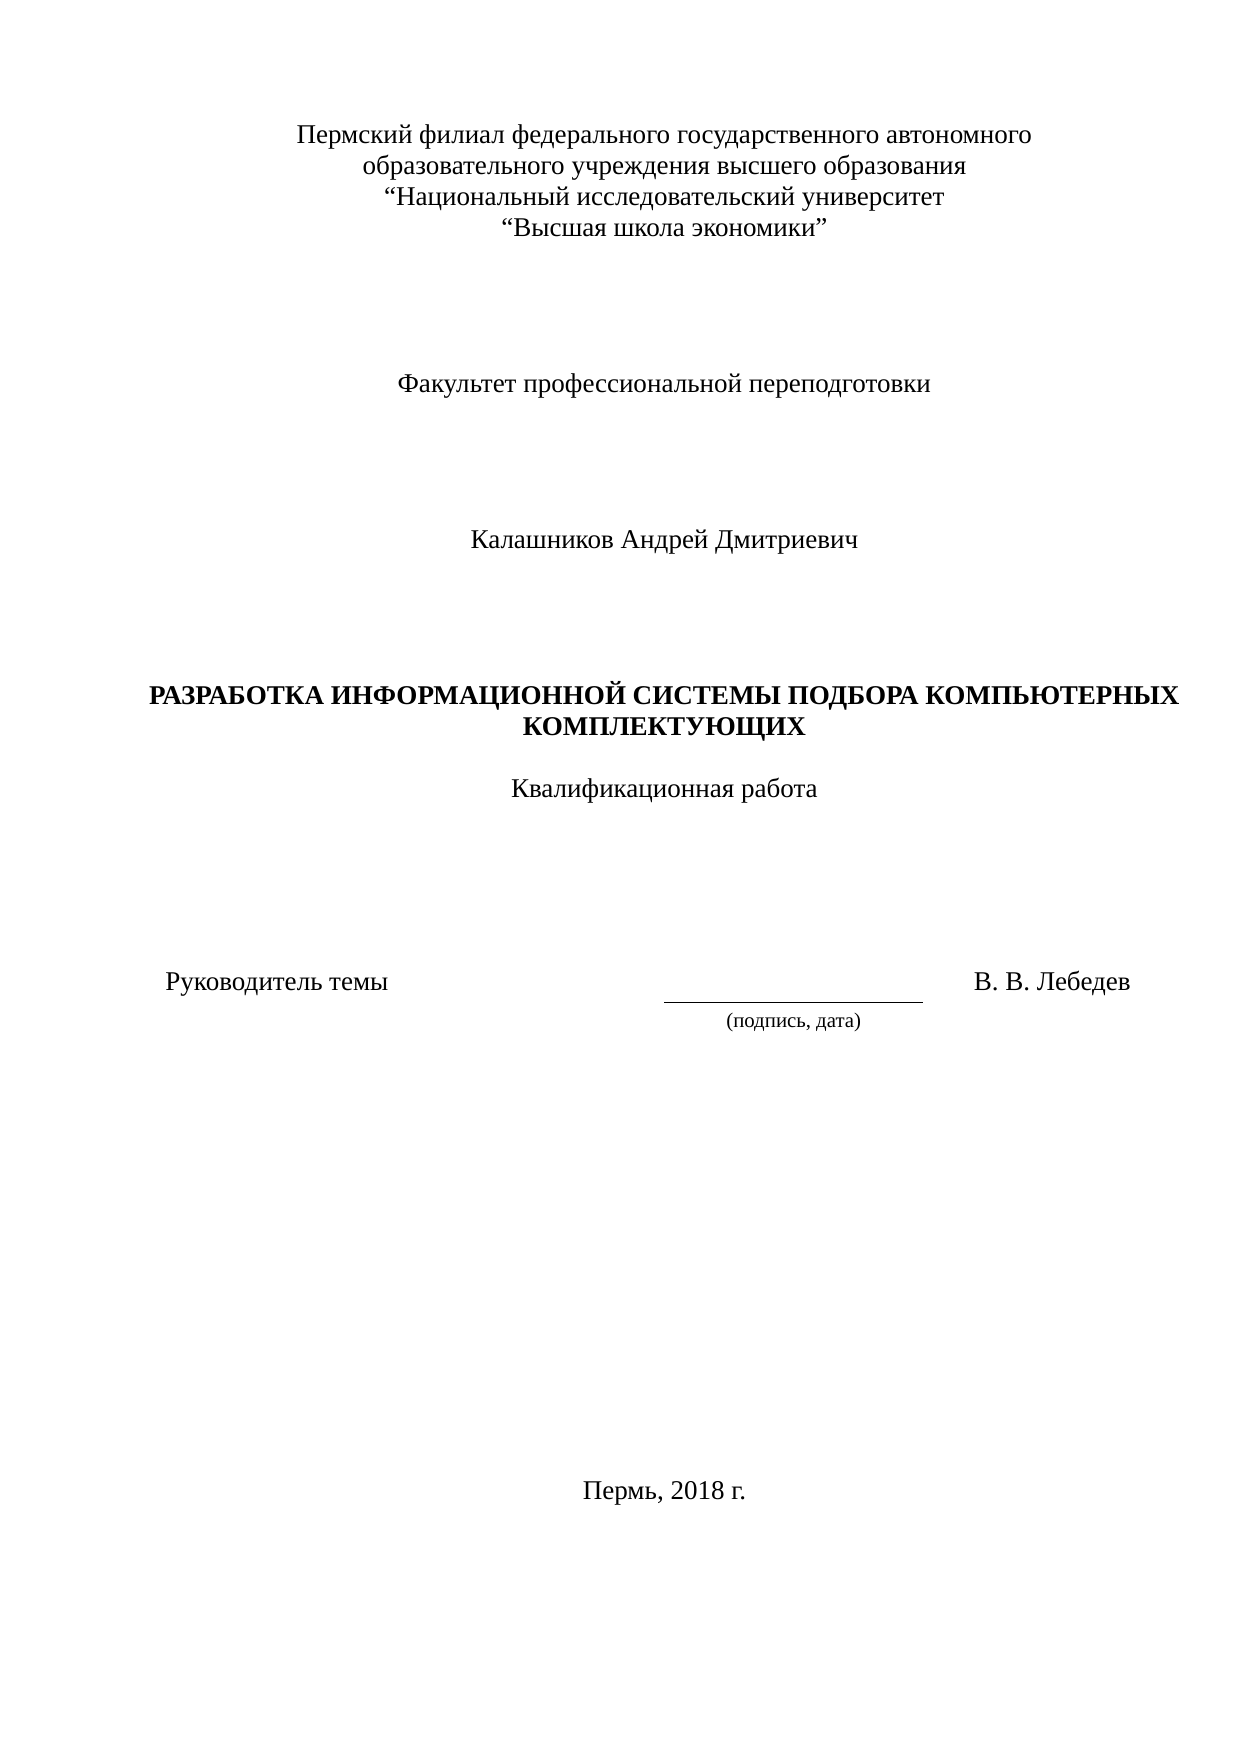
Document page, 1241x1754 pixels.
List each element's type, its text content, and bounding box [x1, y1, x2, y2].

text Пермь, 2018 г. [148, 1474, 1181, 1505]
table_cell [923, 1002, 1181, 1038]
table_cell (подпись, дата) [664, 1003, 923, 1038]
table_header В. В. Лебедев [923, 959, 1181, 1002]
table_header [406, 959, 664, 1002]
table_cell [148, 1002, 406, 1038]
text Квалификационная работа [148, 772, 1181, 803]
table_header [664, 959, 923, 1002]
text Калашников Андрей Дмитриевич [148, 523, 1181, 554]
text РАЗРАБОТКА ИНФОРМАЦИОННОЙ СИСТЕМЫ ПОДБОРА КОМПЬЮТЕРНЫХ КОМПЛЕКТУЮЩИХ [148, 679, 1181, 741]
table_header Руководитель темы [148, 959, 406, 1002]
text “Национальный исследовательский университет [148, 180, 1181, 212]
text “Высшая школа экономики” [148, 212, 1181, 243]
text Факультет профессиональной переподготовки [148, 367, 1181, 398]
text образовательного учреждения высшего образования [148, 149, 1181, 180]
text Пермский филиал федерального государственного автономного [148, 118, 1181, 149]
table_cell [406, 1002, 664, 1038]
